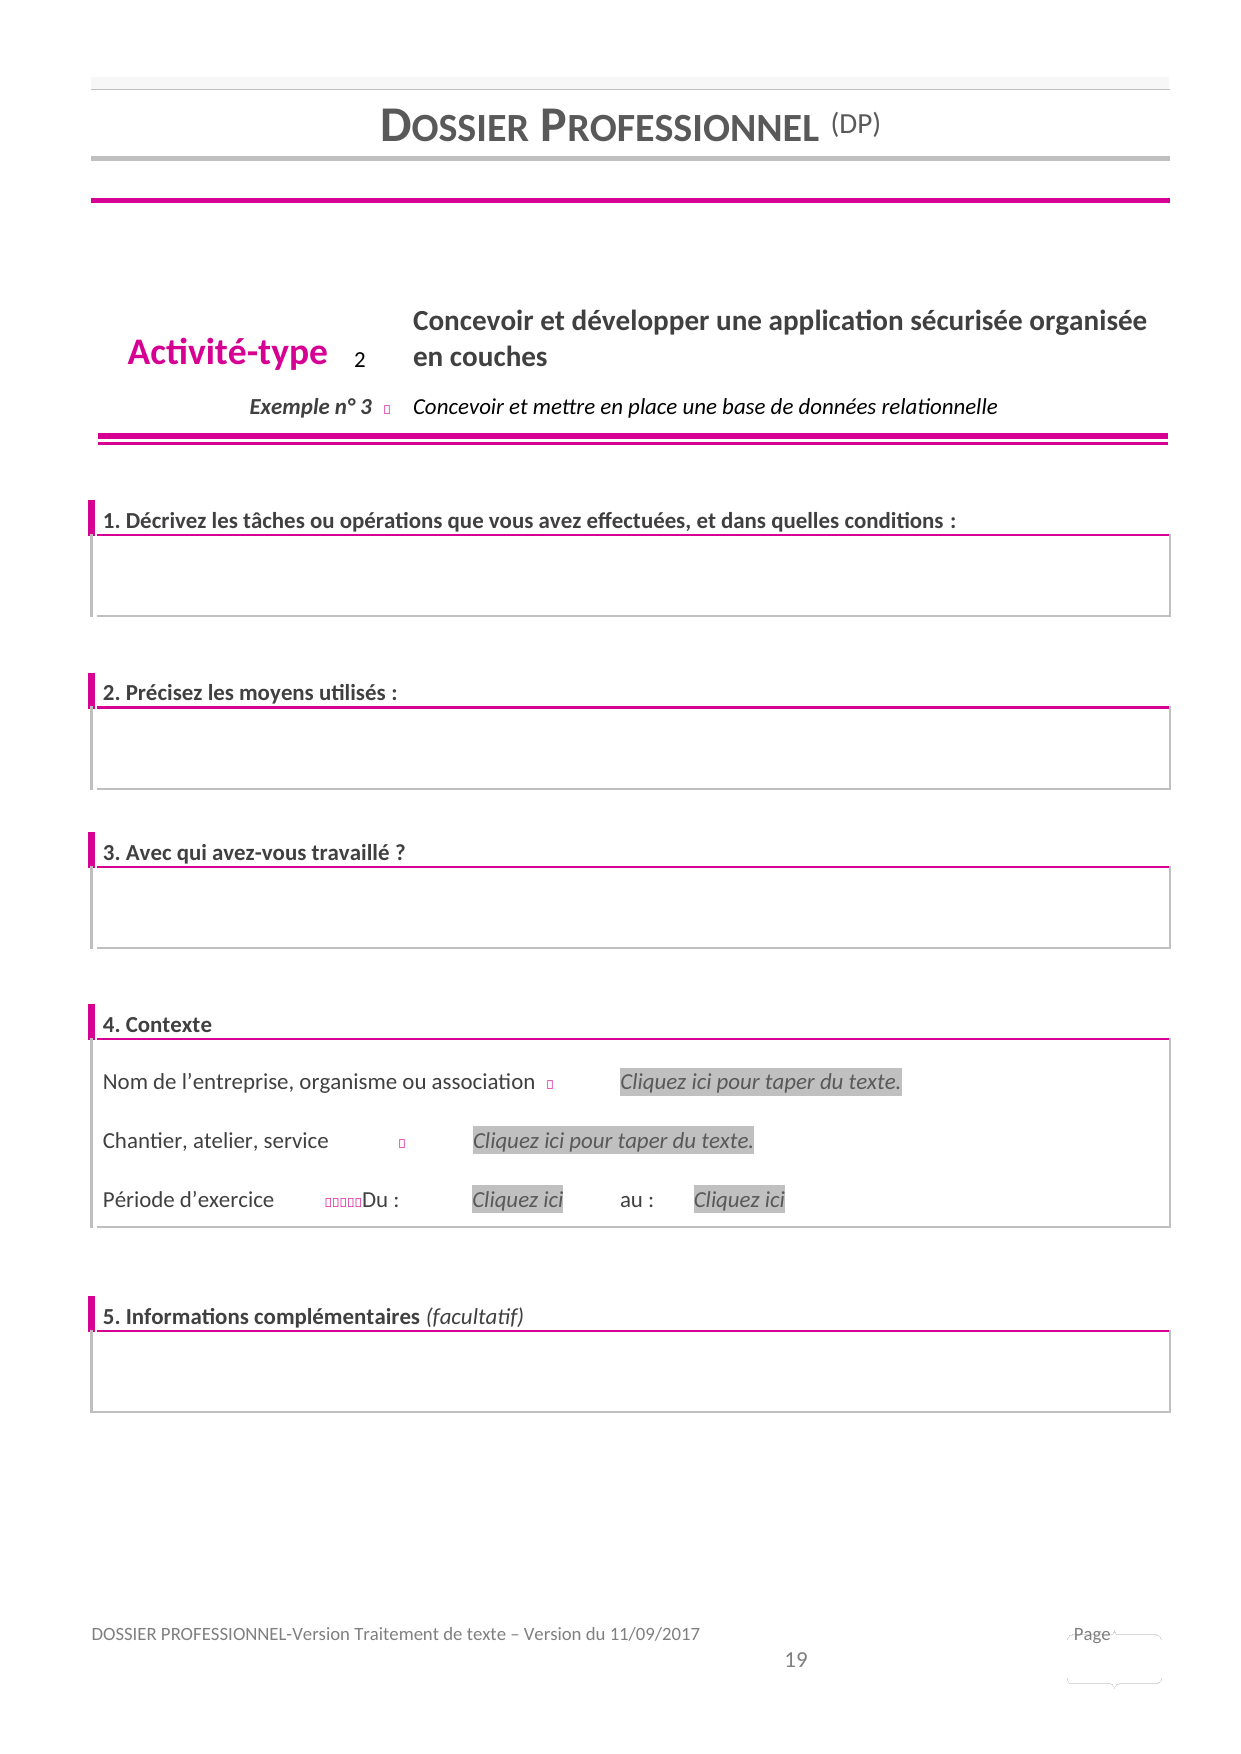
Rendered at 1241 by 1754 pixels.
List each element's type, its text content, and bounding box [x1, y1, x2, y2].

table_cell [93, 866, 1169, 889]
table_cell [93, 558, 1169, 594]
table_cell 5. Informations complémentaires (facultatif) [95, 1296, 1110, 1330]
table_cell [595, 1040, 1169, 1062]
table_cell [91, 433, 1169, 479]
table_cell [91, 615, 1110, 651]
table_header 2 [343, 296, 402, 373]
table_cell [1110, 1228, 1169, 1262]
table_header Concevoir et développer une application sécurisée organisée en couches [402, 296, 1169, 373]
table_cell 3. Avec qui avez-vous travaillé ? [95, 832, 1169, 866]
table_cell Cliquez ici pour taper du texte. [462, 1108, 1169, 1167]
table_cell [93, 1390, 1169, 1411]
table_cell [93, 926, 1169, 947]
table_cell 1. Décrivez les tâches ou opérations que vous avez effectuées, et dans quelles conditions : [95, 500, 1169, 534]
table_cell Période d’exercice Du : Cliquez ici au : Cliquez ici [93, 1167, 1169, 1226]
table_cell [1110, 1296, 1169, 1330]
table_cell [91, 788, 1169, 811]
table_cell Exemple n° 3  [91, 374, 402, 432]
table_cell [93, 594, 1169, 615]
table_cell [91, 983, 1169, 1004]
table_header Activité-type [91, 296, 343, 373]
table_cell [91, 947, 1110, 983]
table_cell [91, 1262, 1110, 1296]
table_cell 4. Contexte [95, 1004, 1169, 1038]
table_cell [91, 651, 1169, 672]
table_cell [91, 811, 1169, 832]
table_cell [93, 1353, 1169, 1390]
table_cell [93, 1330, 1169, 1353]
table_cell Nom de l’entreprise, organisme ou association  [93, 1062, 595, 1108]
table_cell [1110, 949, 1169, 983]
table_cell Concevoir et mettre en place une base de données relationnelle [402, 374, 1169, 432]
table_cell [93, 889, 1169, 926]
table_cell [93, 1038, 595, 1062]
table_cell [93, 534, 1169, 557]
table_cell [1110, 617, 1169, 651]
table_cell [93, 766, 1169, 787]
table_cell [1110, 1262, 1169, 1296]
table_cell [91, 1226, 1110, 1262]
table_cell [93, 706, 1169, 730]
table_cell [93, 730, 1169, 766]
table_cell [91, 479, 1169, 500]
table_cell 2. Précisez les moyens utilisés : [95, 673, 1169, 706]
table_cell Cliquez ici pour taper du texte. [595, 1062, 1169, 1108]
table_cell Chantier, atelier, service  [93, 1108, 462, 1167]
